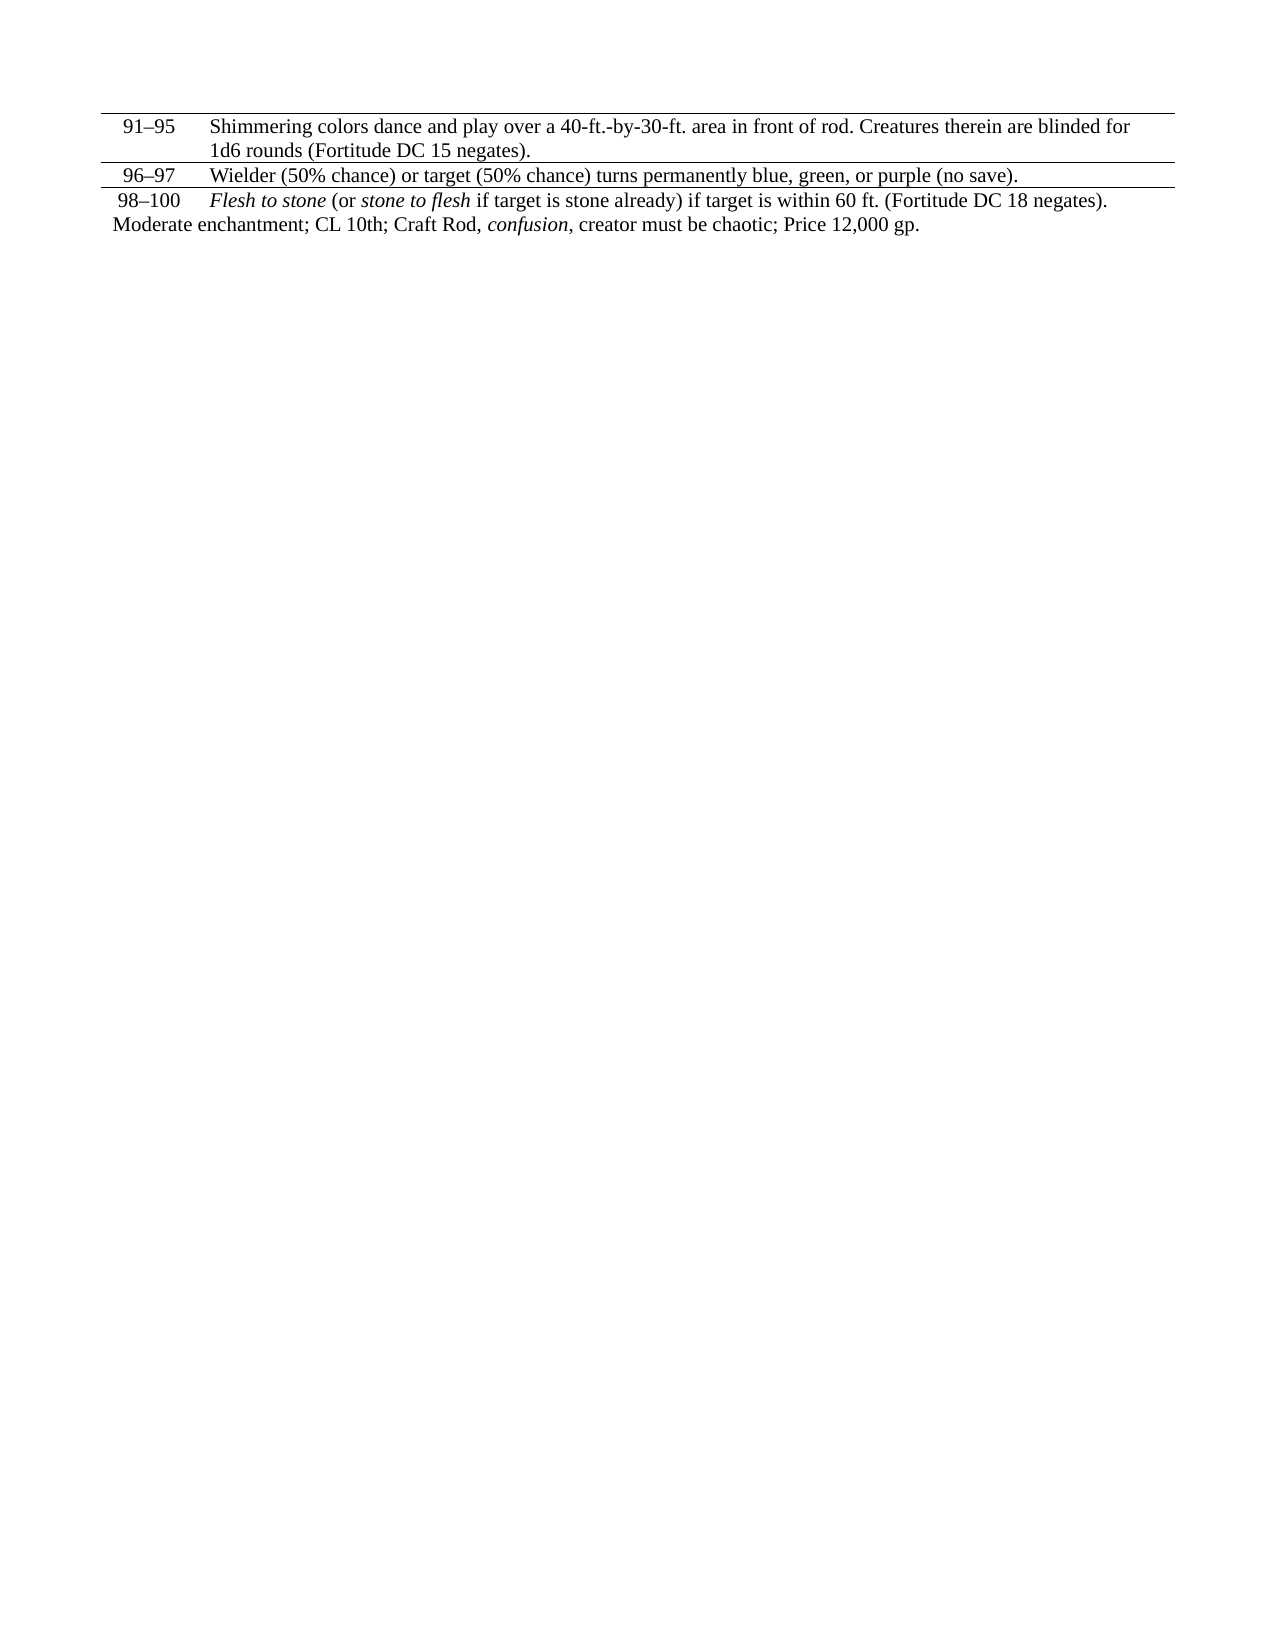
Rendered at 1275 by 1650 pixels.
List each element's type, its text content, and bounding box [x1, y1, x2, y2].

table_cell 96–97 [101, 163, 197, 187]
table_cell 98–100 [101, 188, 197, 212]
table_cell Wielder (50% chance) or target (50% chance) turns permanently blue, green, or purple (no save). [197, 163, 1174, 187]
text Moderate enchantment; CL 10th; Craft Rod, confusion, creator must be chaotic; Price 12,000 gp. [112, 212, 1162, 236]
table_cell Shimmering colors dance and play over a 40-ft.-by-30-ft. area in front of rod. Creatures therein are blinded for 1d6 rounds (Fortitude DC 15 negates). [197, 114, 1174, 162]
table_cell 91–95 [101, 114, 197, 162]
table_cell Flesh to stone (or stone to flesh if target is stone already) if target is within 60 ft. (Fortitude DC 18 negates). [197, 188, 1174, 212]
